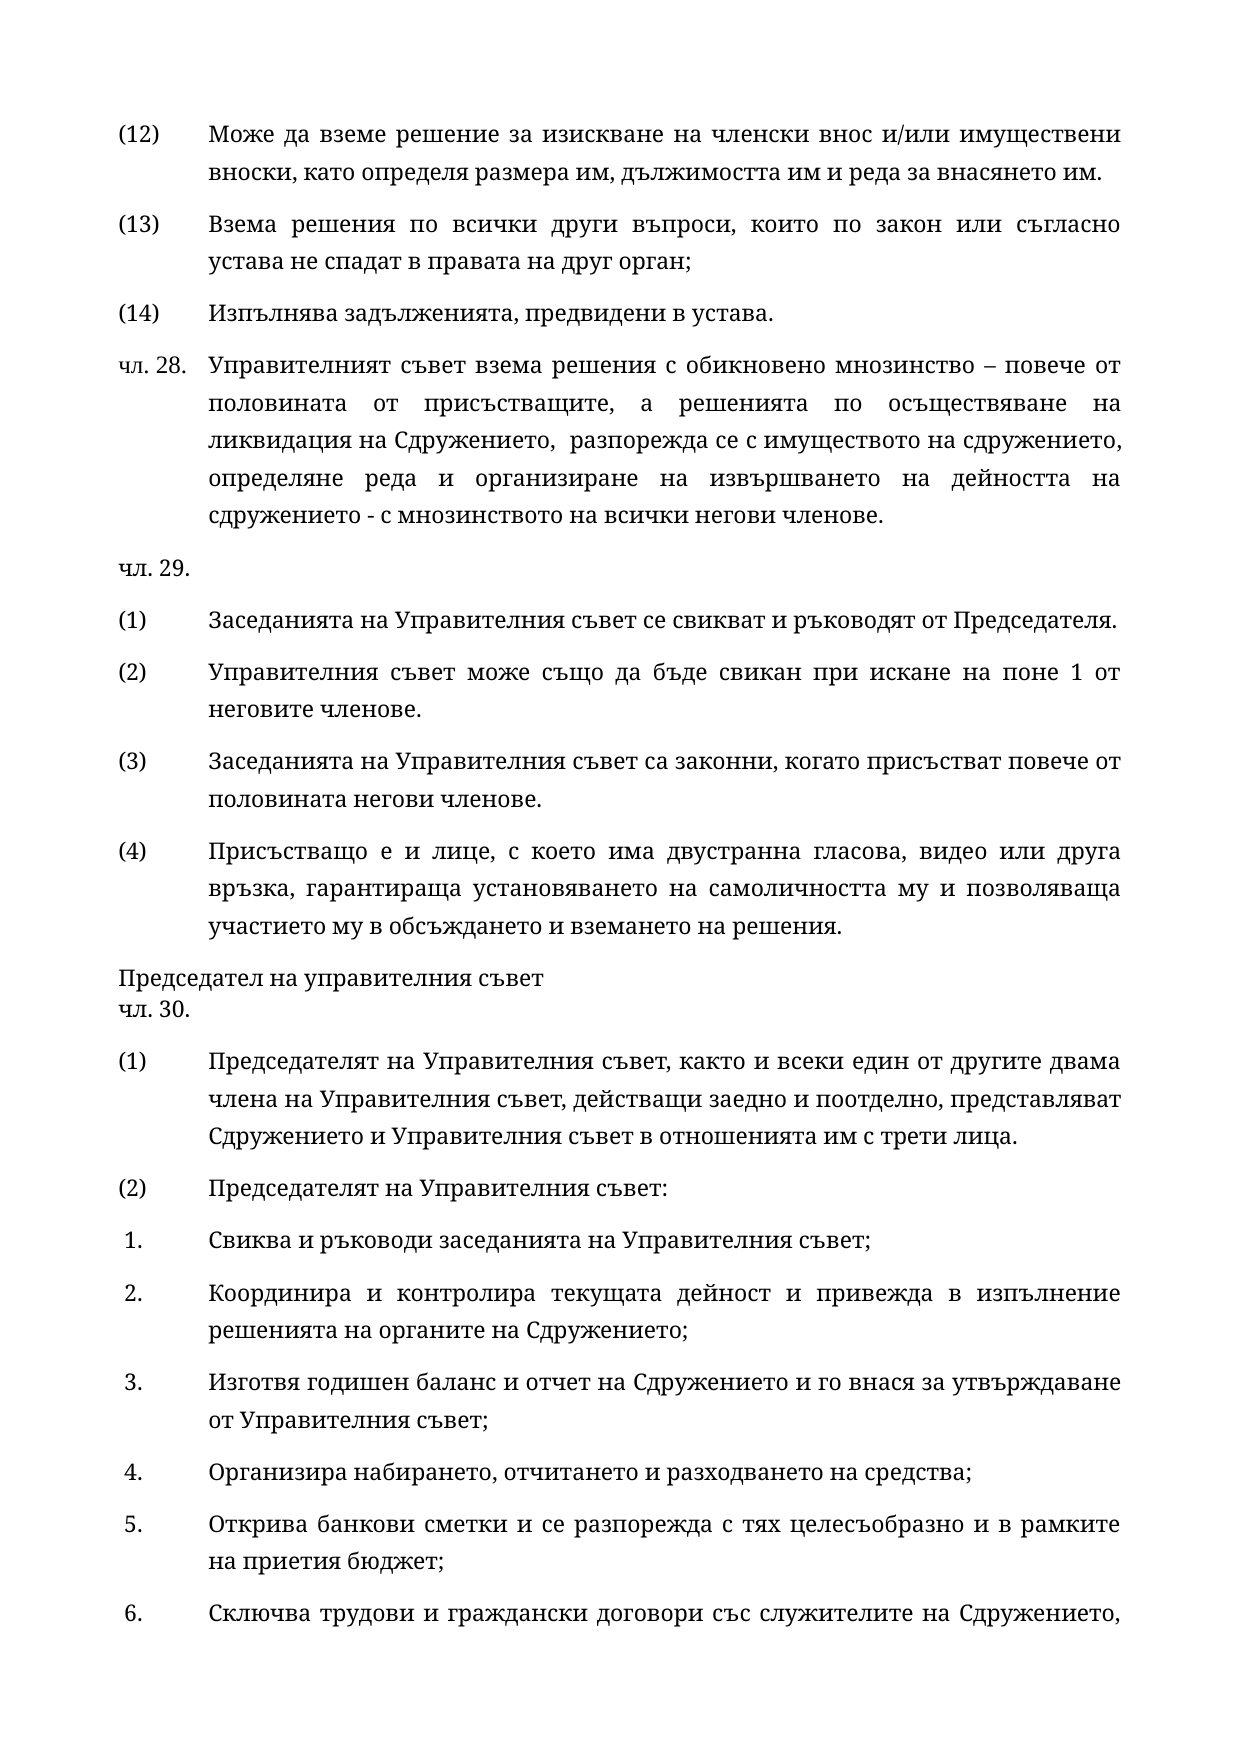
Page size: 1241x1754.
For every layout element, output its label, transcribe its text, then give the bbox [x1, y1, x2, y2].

list Изпълнява задълженията, предвидени в устава. [118, 297, 1122, 328]
list Присъстващо е и лице, с което има двустранна гласова, видео или друга връзка, гарантираща установяването на самоличността му и позволяваща участието му в обсъждането и вземането на решения. [118, 835, 1122, 941]
list Председателят на Управителния съвет, както и всеки един от другите двама члена на Управителния съвет, действащи заедно и поотделно, представляват Сдружението и Управителния съвет в отношенията им с трети лица. [118, 1045, 1122, 1151]
list Председателят на Управителния съвет: [118, 1172, 1122, 1203]
list Управителния съвет може също да бъде свикан при искане на поне 1 от неговите членове. [118, 656, 1122, 724]
list Заседанията на Управителния съвет са законни, когато присъстват повече от половината негови членове. [118, 745, 1122, 814]
list Може да вземе решение за изискване на членски внос и/или имуществени вноски, като определя размера им, дължимостта им и реда за внасянето им. [118, 118, 1122, 187]
list Открива банкови сметки и се разпорежда с тях целесъобразно и в рамките на приетия бюджет; [118, 1508, 1122, 1576]
list Свиква и ръководи заседанията на Управителния съвет; [118, 1224, 1122, 1256]
list Управителният съвет взема решения с обикновено мнозинство – повече от половината от присъстващите, а решенията по осъществяване на ликвидация на Сдружението, разпорежда се с имуществото на сдружението, определяне реда и организиране на извършването на дейността на сдружението - с мнозинството на всички негови членове. [118, 349, 1122, 531]
list Организира набирането, отчитането и разходването на средства; [118, 1456, 1122, 1487]
list Взема решения по всички други въпроси, които по закон или съгласно устава не спадат в правата на друг орган; [118, 208, 1122, 276]
list Изготвя годишен баланс и отчет на Сдружението и го внася за утвърждаване от Управителния съвет; [118, 1366, 1122, 1435]
list Заседанията на Управителния съвет се свикват и ръководят от Председателя. [118, 603, 1122, 635]
text Председател на управителния съвет [118, 962, 1122, 993]
list Координира и контролира текущата дейност и привежда в изпълнение решенията на органите на Сдружението; [118, 1276, 1122, 1345]
list Сключва трудови и граждански договори със служителите на Сдружението, [118, 1597, 1122, 1628]
